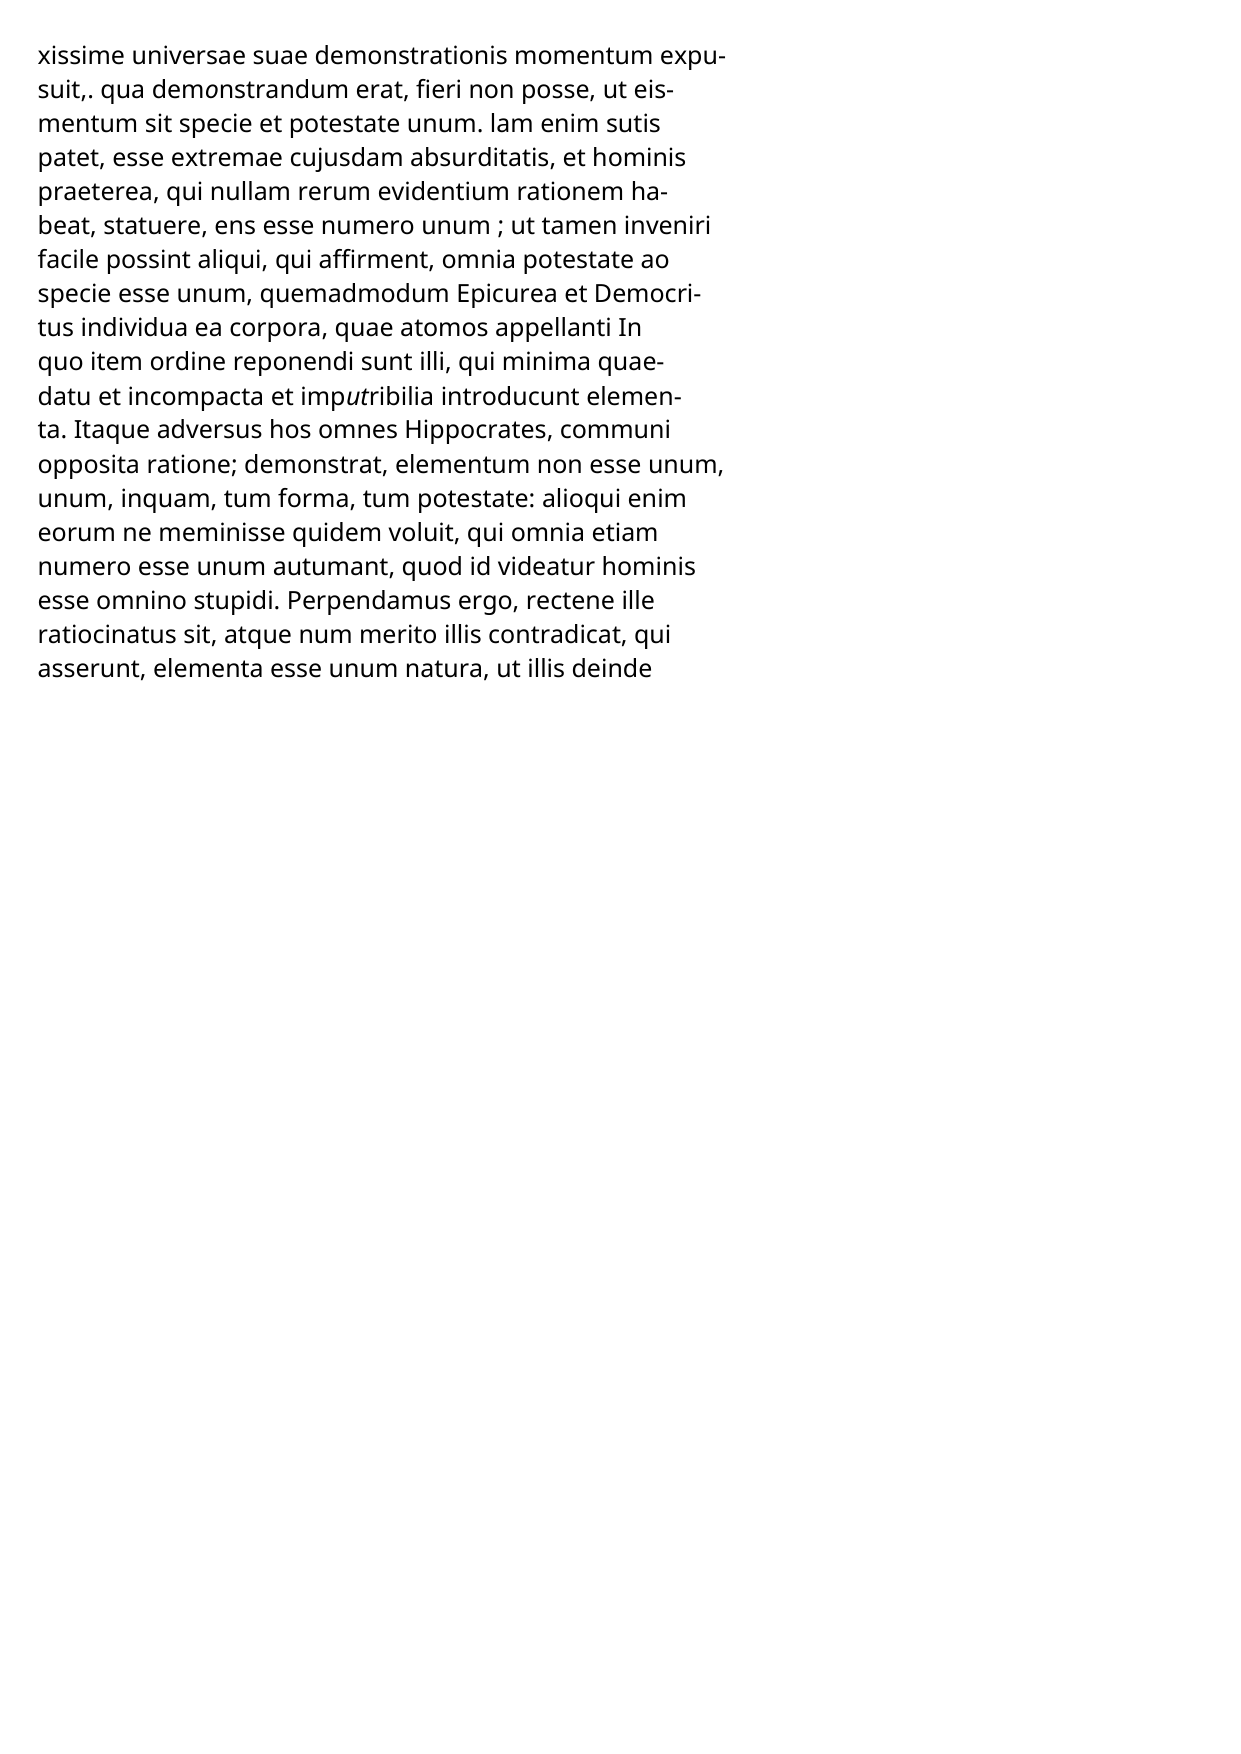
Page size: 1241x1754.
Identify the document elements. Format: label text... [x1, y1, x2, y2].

text xissime universae suae demonstrationis momentum expu- suit,. qua demonstrandum erat, fieri non posse, ut eis- mentum sit specie et potestate unum. lam enim sutis patet, esse extremae cujusdam absurditatis, et hominis praeterea, qui nullam rerum evidentium rationem ha- beat, statuere, ens esse numero unum ; ut tamen inveniri facile possint aliqui, qui affirment, omnia potestate ao specie esse unum, quemadmodum Epicurea et Democri- tus individua ea corpora, quae atomos appellanti In quo item ordine reponendi sunt illi, qui minima quae- datu et incompacta et imputribilia introducunt elemen- ta. Itaque adversus hos omnes Hippocrates, communi opposita ratione; demonstrat, elementum non esse unum, unum, inquam, tum forma, tum potestate: alioqui enim eorum ne meminisse quidem voluit, qui omnia etiam numero esse unum autumant, quod id videatur hominis esse omnino stupidi. Perpendamus ergo, rectene ille ratiocinatus sit, atque num merito illis contradicat, qui asserunt, elementa esse unum natura, ut illis deinde [37, 37, 1203, 685]
